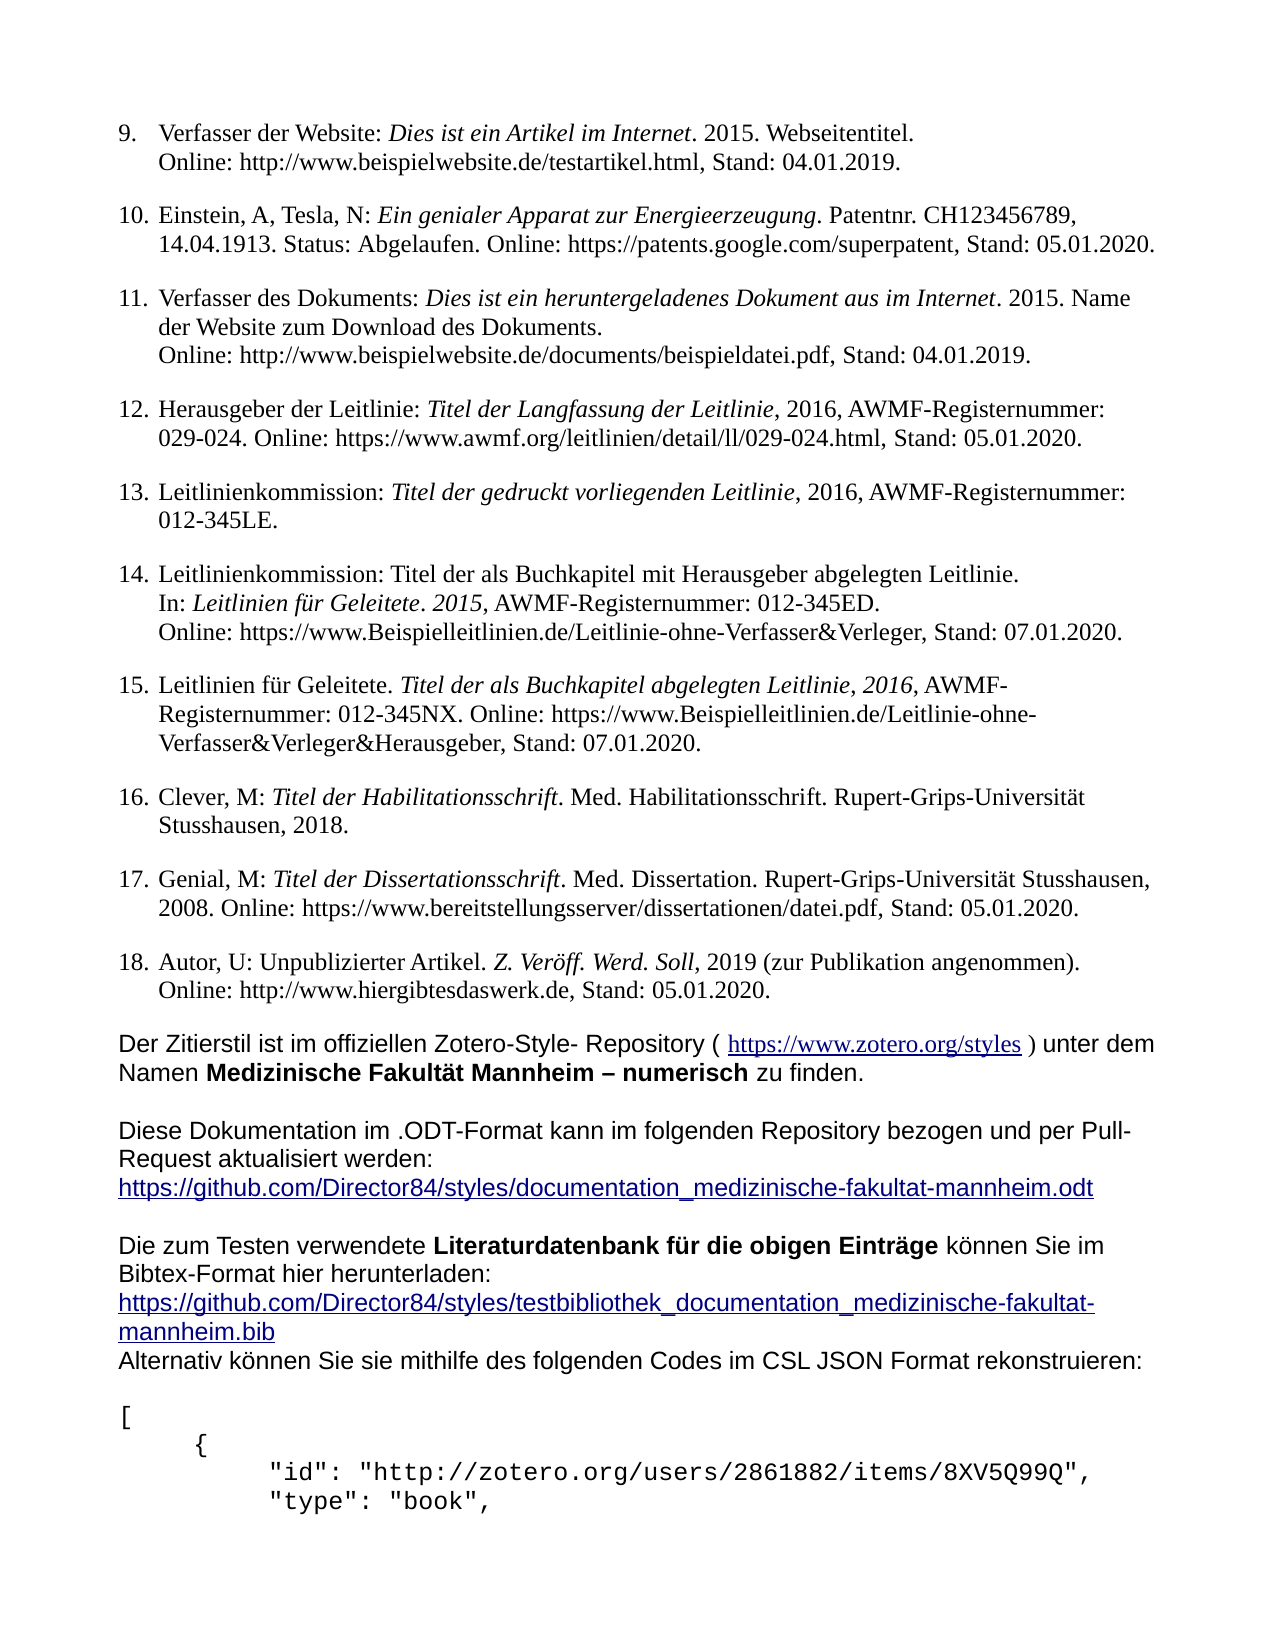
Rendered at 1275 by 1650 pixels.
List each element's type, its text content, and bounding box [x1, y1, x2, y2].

text 16. Clever, M: Titel der Habilitationsschrift. Med. Habilitationsschrift. Rupert-Grips-Universität Stusshausen, 2018. [118, 782, 1157, 839]
text 13. Leitlinienkommission: Titel der gedruckt vorliegenden Leitlinie, 2016, AWMF-Registernummer: 012-345LE. [118, 477, 1157, 534]
text 17. Genial, M: Titel der Dissertationsschrift. Med. Dissertation. Rupert-Grips-Universität Stusshausen, 2008. Online: https://www.bereitstellungsserver/dissertationen/datei.pdf, Stand: 05.01.2020. [118, 864, 1157, 922]
text 12. Herausgeber der Leitlinie: Titel der Langfassung der Leitlinie, 2016, AWMF-Registernummer: 029-024. Online: https://www.awmf.org/leitlinien/detail/ll/029-024.html, Stand: 05.01.2020. [118, 394, 1157, 452]
text 10. Einstein, A, Tesla, N: Ein genialer Apparat zur Energieerzeugung. Patentnr. CH123456789, 14.04.1913. Status: Abgelaufen. Online: https://patents.google.com/superpatent, Stand: 05.01.2020. [118, 201, 1157, 258]
text { [118, 1432, 1157, 1460]
text Alternativ können Sie sie mithilfe des folgenden Codes im CSL JSON Format rekonstruieren: [118, 1346, 1157, 1374]
text 14. Leitlinienkommission: Titel der als Buchkapitel mit Herausgeber abgelegten Leitlinie. In: Leitlinien für Geleitete. 2015, AWMF-Registernummer: 012-345ED. Online: https://www.Beispielleitlinien.de/Leitlinie-ohne-Verfasser&Verleger, Stand: 07.01.2020. [118, 559, 1157, 646]
text "id": "http://zotero.org/users/2861882/items/8XV5Q99Q", [118, 1460, 1157, 1488]
text "type": "book", [118, 1488, 1157, 1517]
text [ [118, 1403, 1157, 1432]
text Die zum Testen verwendete Literaturdatenbank für die obigen Einträge können Sie im Bibtex-Format hier herunterladen: https://github.com/Director84/styles/testbibliothek_documentation_medizinische-fakultat-mannheim.bib [118, 1231, 1157, 1346]
text Der Zitierstil ist im offiziellen Zotero-Style- Repository ( https://www.zotero.org/styles ) unter dem Namen Medizinische Fakultät Mannheim – numerisch zu finden. [118, 1029, 1157, 1087]
text Diese Dokumentation im .ODT-Format kann im folgenden Repository bezogen und per Pull-Request aktualisiert werden: https://github.com/Director84/styles/documentation_medizinische-fakultat-mannheim.odt [118, 1116, 1157, 1202]
text 18. Autor, U: Unpublizierter Artikel. Z. Veröff. Werd. Soll, 2019 (zur Publikation angenommen). Online: http://www.hiergibtesdaswerk.de, Stand: 05.01.2020. [118, 947, 1157, 1004]
text 9. Verfasser der Website: Dies ist ein Artikel im Internet. 2015. Webseitentitel. Online: http://www.beispielwebsite.de/testartikel.html, Stand: 04.01.2019. [118, 118, 1157, 176]
text 11. Verfasser des Dokuments: Dies ist ein heruntergeladenes Dokument aus im Internet. 2015. Name der Website zum Download des Dokuments. Online: http://www.beispielwebsite.de/documents/beispieldatei.pdf, Stand: 04.01.2019. [118, 283, 1157, 369]
text 15. Leitlinien für Geleitete. Titel der als Buchkapitel abgelegten Leitlinie, 2016, AWMF-Registernummer: 012-345NX. Online: https://www.Beispielleitlinien.de/Leitlinie-ohne-Verfasser&Verleger&Herausgeber, Stand: 07.01.2020. [118, 671, 1157, 757]
